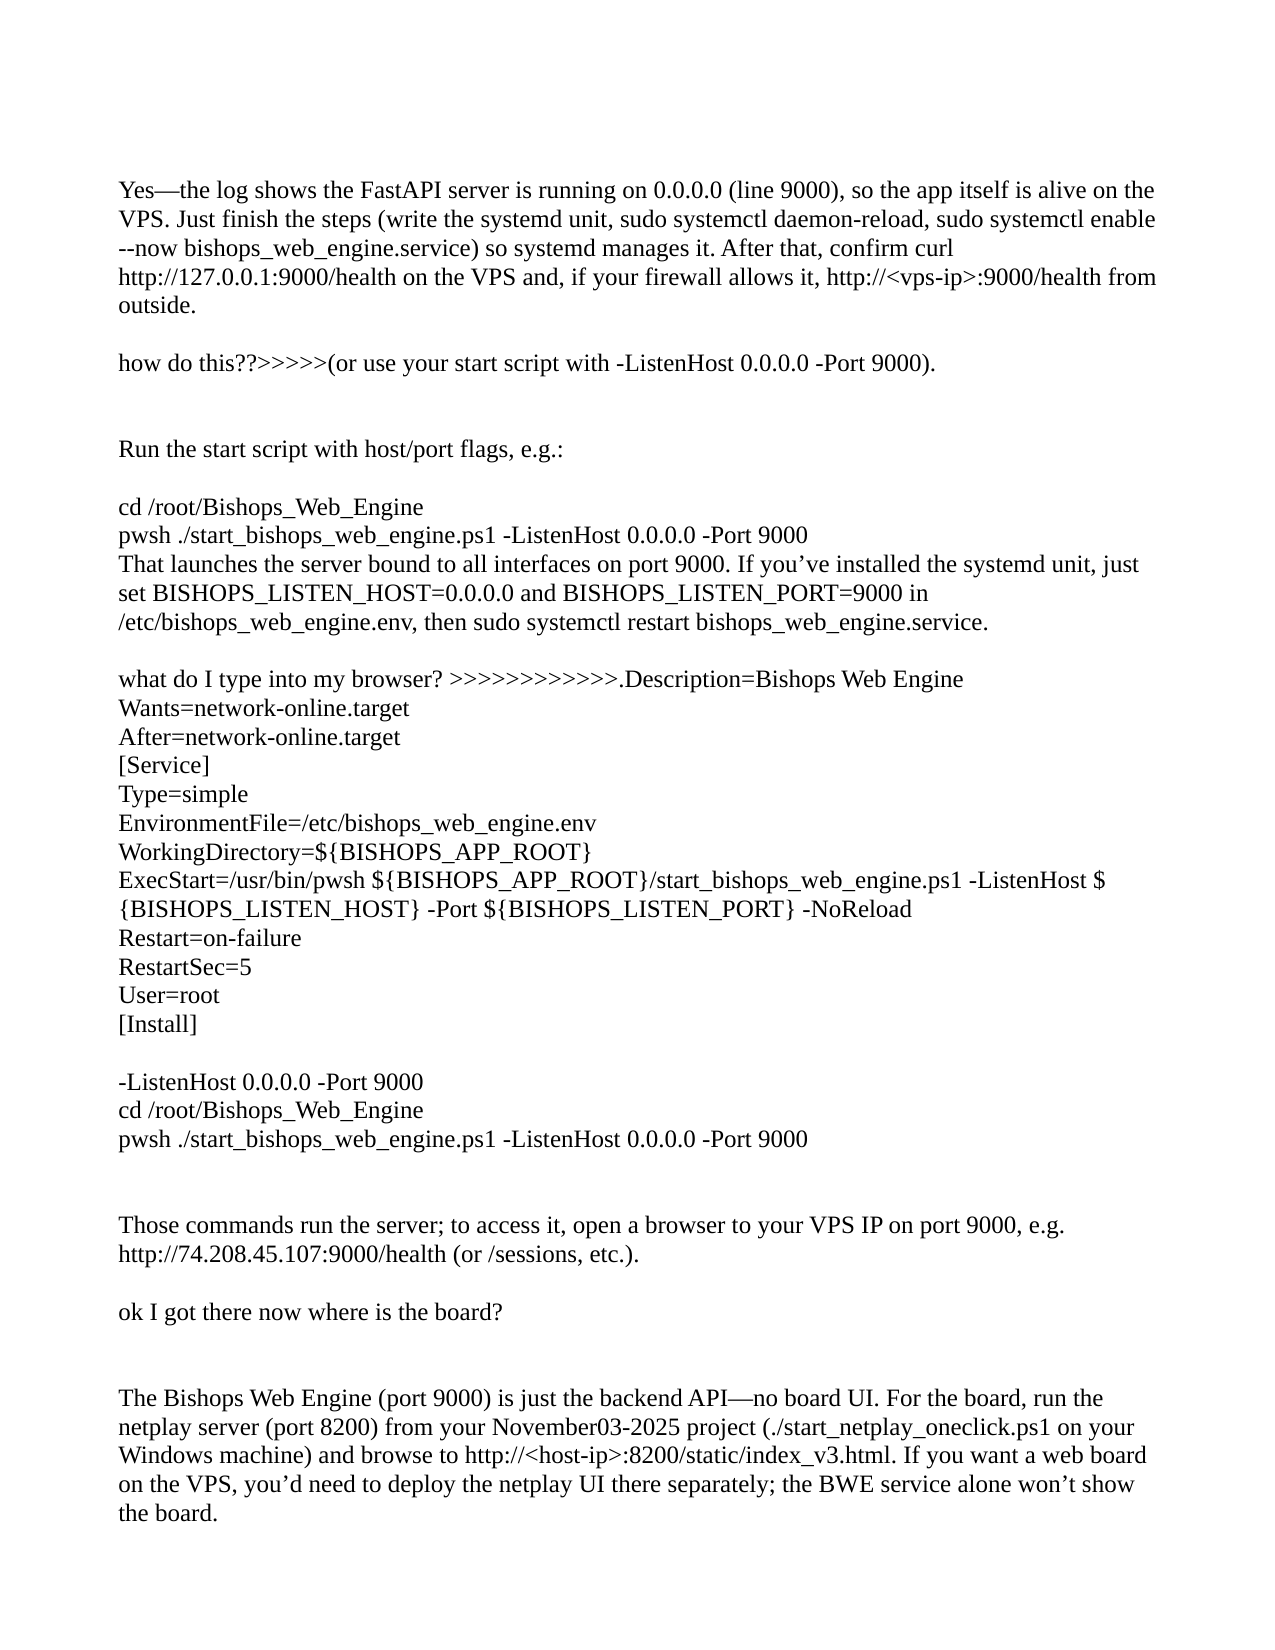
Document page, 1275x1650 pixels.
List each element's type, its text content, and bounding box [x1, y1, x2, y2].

text That launches the server bound to all interfaces on port 9000. If you’ve installed the systemd unit, just set BISHOPS_LISTEN_HOST=0.0.0.0 and BISHOPS_LISTEN_PORT=9000 in /etc/bishops_web_engine.env, then sudo systemctl restart bishops_web_engine.service. [118, 549, 1157, 636]
text After=network-online.target [118, 722, 1157, 751]
text cd /root/Bishops_Web_Engine [118, 1096, 1157, 1124]
text Type=simple [118, 779, 1157, 808]
text ok I got there now where is the board? [118, 1297, 1157, 1326]
text pwsh ./start_bishops_web_engine.ps1 -ListenHost 0.0.0.0 -Port 9000 [118, 1124, 1157, 1153]
text pwsh ./start_bishops_web_engine.ps1 -ListenHost 0.0.0.0 -Port 9000 [118, 521, 1157, 549]
text Yes—the log shows the FastAPI server is running on 0.0.0.0 (line 9000), so the app itself is alive on the VPS. Just finish the steps (write the systemd unit, sudo systemctl daemon-reload, sudo systemctl enable --now bishops_web_engine.service) so systemd manages it. After that, confirm curl http://127.0.0.1:9000/health on the VPS and, if your firewall allows it, http://<vps-ip>:9000/health from outside. [118, 176, 1157, 319]
text how do this??>>>>>(or use your start script with -ListenHost 0.0.0.0 -Port 9000). [118, 348, 1157, 377]
text RestartSec=5 [118, 952, 1157, 981]
text Those commands run the server; to access it, open a browser to your VPS IP on port 9000, e.g. http://74.208.45.107:9000/health (or /sessions, etc.). [118, 1211, 1157, 1268]
text EnvironmentFile=/etc/bishops_web_engine.env [118, 808, 1157, 837]
text ExecStart=/usr/bin/pwsh ${BISHOPS_APP_ROOT}/start_bishops_web_engine.ps1 -ListenHost ${BISHOPS_LISTEN_HOST} -Port ${BISHOPS_LISTEN_PORT} -NoReload [118, 866, 1157, 923]
text User=root [118, 981, 1157, 1009]
text -ListenHost 0.0.0.0 -Port 9000 [118, 1067, 1157, 1096]
text WorkingDirectory=${BISHOPS_APP_ROOT} [118, 837, 1157, 866]
text cd /root/Bishops_Web_Engine [118, 492, 1157, 521]
text [Install] [118, 1009, 1157, 1038]
text Wants=network-online.target [118, 693, 1157, 722]
text Restart=on-failure [118, 923, 1157, 952]
text [Service] [118, 751, 1157, 779]
text what do I type into my browser? >>>>>>>>>>>>.Description=Bishops Web Engine [118, 664, 1157, 693]
text The Bishops Web Engine (port 9000) is just the backend API—no board UI. For the board, run the netplay server (port 8200) from your November03-2025 project (./start_netplay_oneclick.ps1 on your Windows machine) and browse to http://<host-ip>:8200/static/index_v3.html. If you want a web board on the VPS, you’d need to deploy the netplay UI there separately; the BWE service alone won’t show the board. [118, 1383, 1157, 1527]
text Run the start script with host/port flags, e.g.: [118, 434, 1157, 463]
